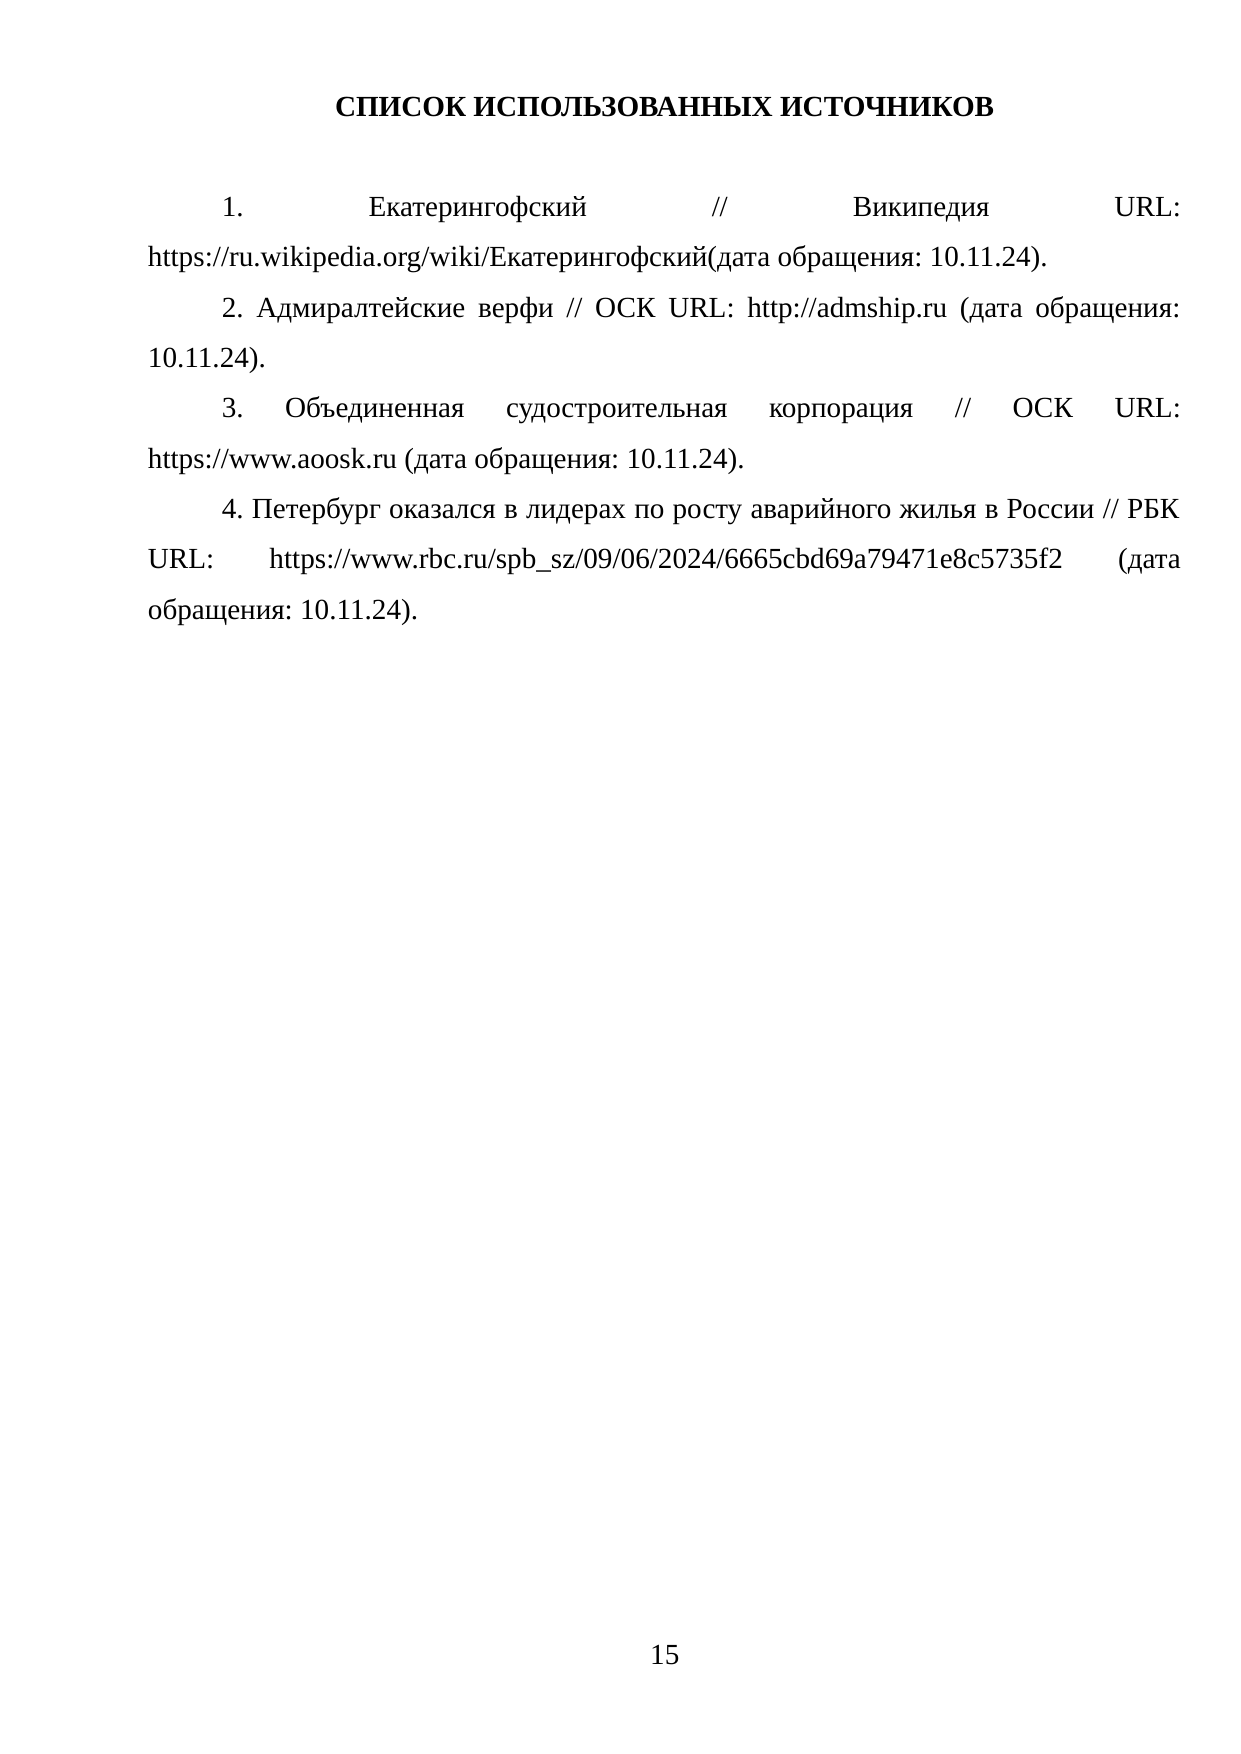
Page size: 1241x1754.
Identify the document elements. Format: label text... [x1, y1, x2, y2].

text 3. Объединенная судостроительная корпорация // ОСК URL: https://www.aoosk.ru (дата обращения: 10.11.24). [148, 391, 1181, 474]
text 1. Екатерингофский // Википедия URL: https://ru.wikipedia.org/wiki/Екатерингофский(дата обращения: 10.11.24). [148, 189, 1181, 273]
subtitle СПИСОК ИСПОЛЬЗОВАННЫХ ИСТОЧНИКОВ [148, 89, 1181, 122]
text 2. Адмиралтейские верфи // ОСК URL: http://admship.ru (дата обращения: 10.11.24). [148, 290, 1181, 374]
text 4. Петербург оказался в лидерах по росту аварийного жилья в России // РБК URL: https://www.rbc.ru/spb_sz/09/06/2024/6665cbd69a79471e8c5735f2 (дата обращения: 10.11.24). [148, 491, 1181, 625]
